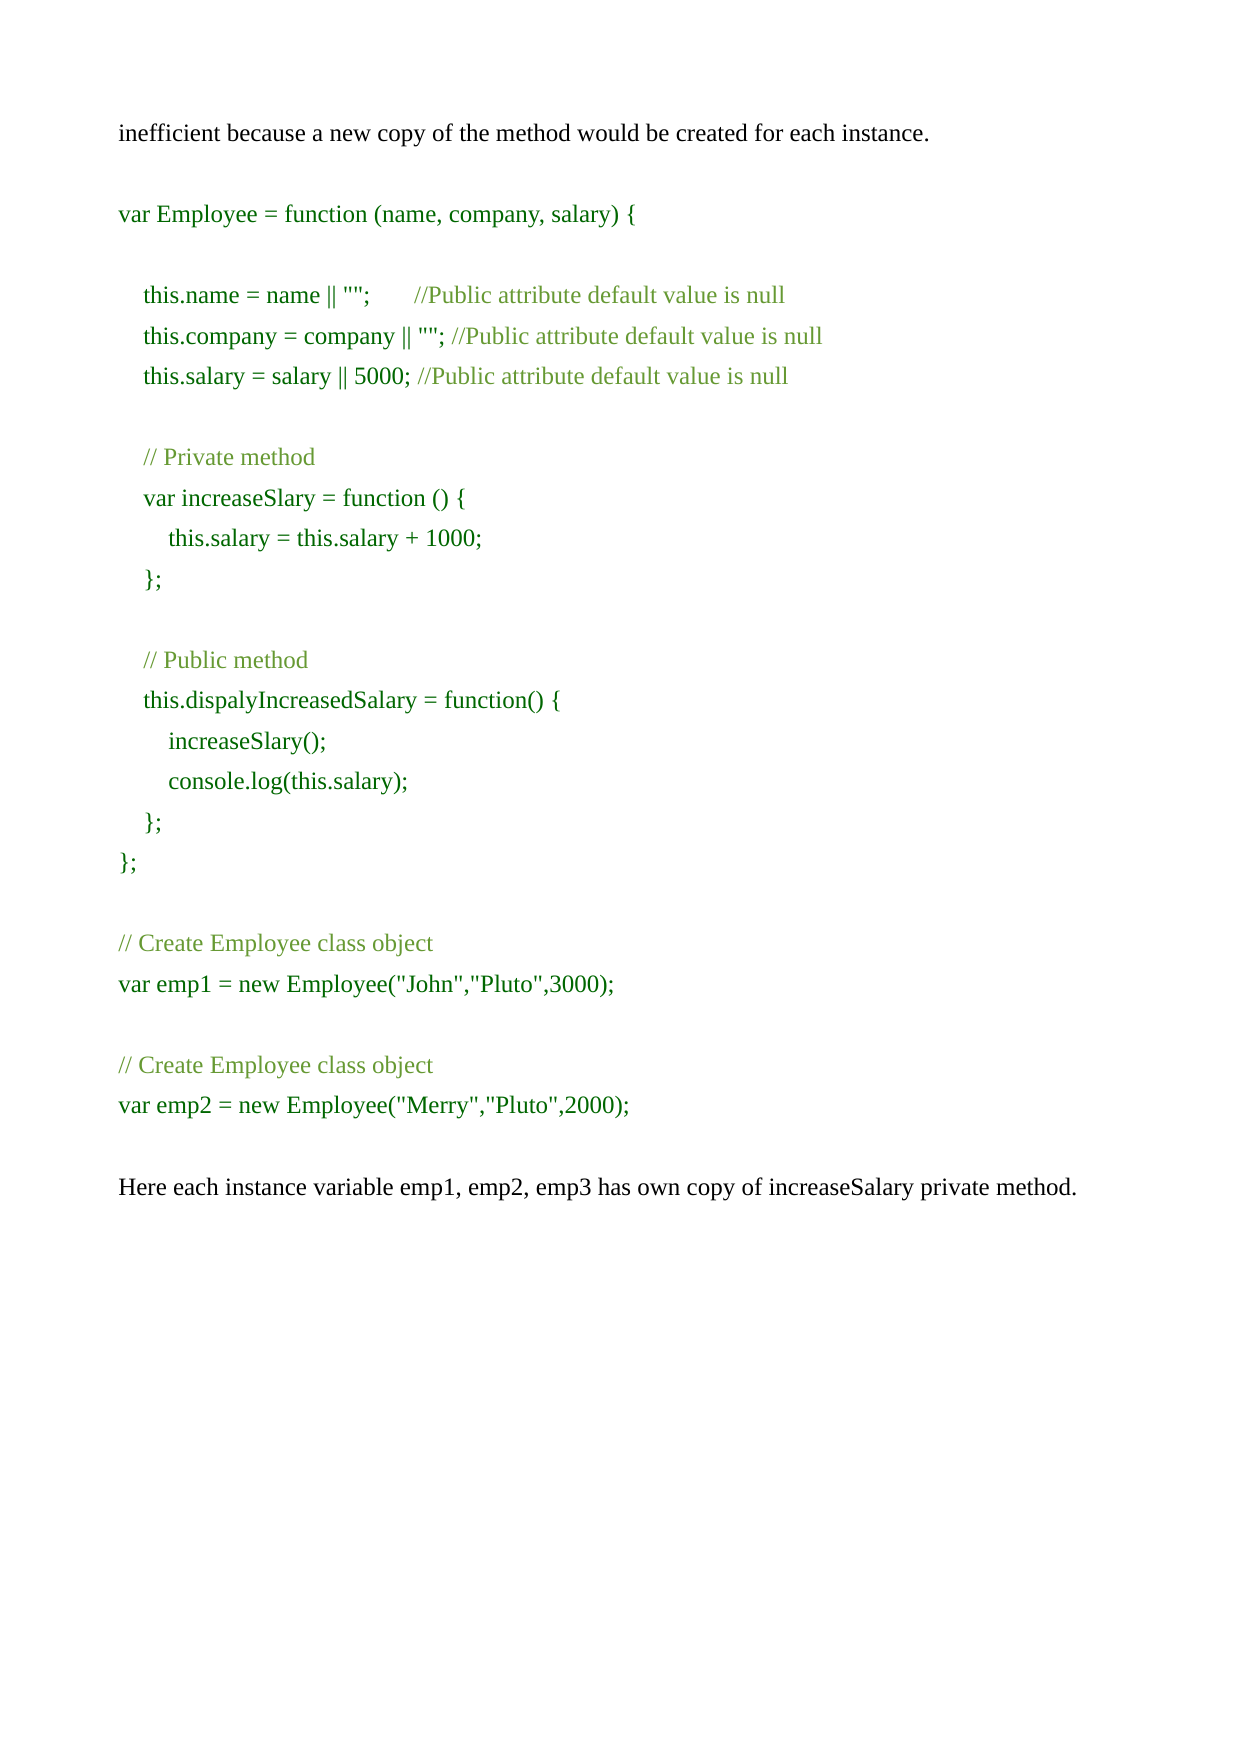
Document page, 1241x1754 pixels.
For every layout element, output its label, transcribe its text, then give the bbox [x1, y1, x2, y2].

text // Create Employee class object [118, 1050, 1122, 1079]
text var emp2 = new Employee("Merry","Pluto",2000); [118, 1091, 1122, 1119]
text this.company = company || ""; //Public attribute default value is null [118, 321, 1122, 349]
text // Private method [118, 442, 1122, 471]
text var emp1 = new Employee("John","Pluto",3000); [118, 969, 1122, 998]
text }; [118, 564, 1122, 593]
text }; [118, 847, 1122, 876]
text Here each instance variable emp1, emp2, emp3 has own copy of increaseSalary private method. [118, 1172, 1122, 1200]
text var increaseSlary = function () { [118, 483, 1122, 512]
text console.log(this.salary); [118, 766, 1122, 795]
text inefficient because a new copy of the method would be created for each instance. [118, 118, 1122, 147]
text this.name = name || ""; //Public attribute default value is null [118, 280, 1122, 309]
text }; [118, 807, 1122, 836]
text this.salary = salary || 5000; //Public attribute default value is null [118, 361, 1122, 390]
text var Employee = function (name, company, salary) { [118, 199, 1122, 228]
text // Public method [118, 645, 1122, 674]
text // Create Employee class object [118, 928, 1122, 957]
text this.dispalyIncreasedSalary = function() { [118, 685, 1122, 714]
text this.salary = this.salary + 1000; [118, 523, 1122, 552]
text increaseSlary(); [118, 726, 1122, 755]
